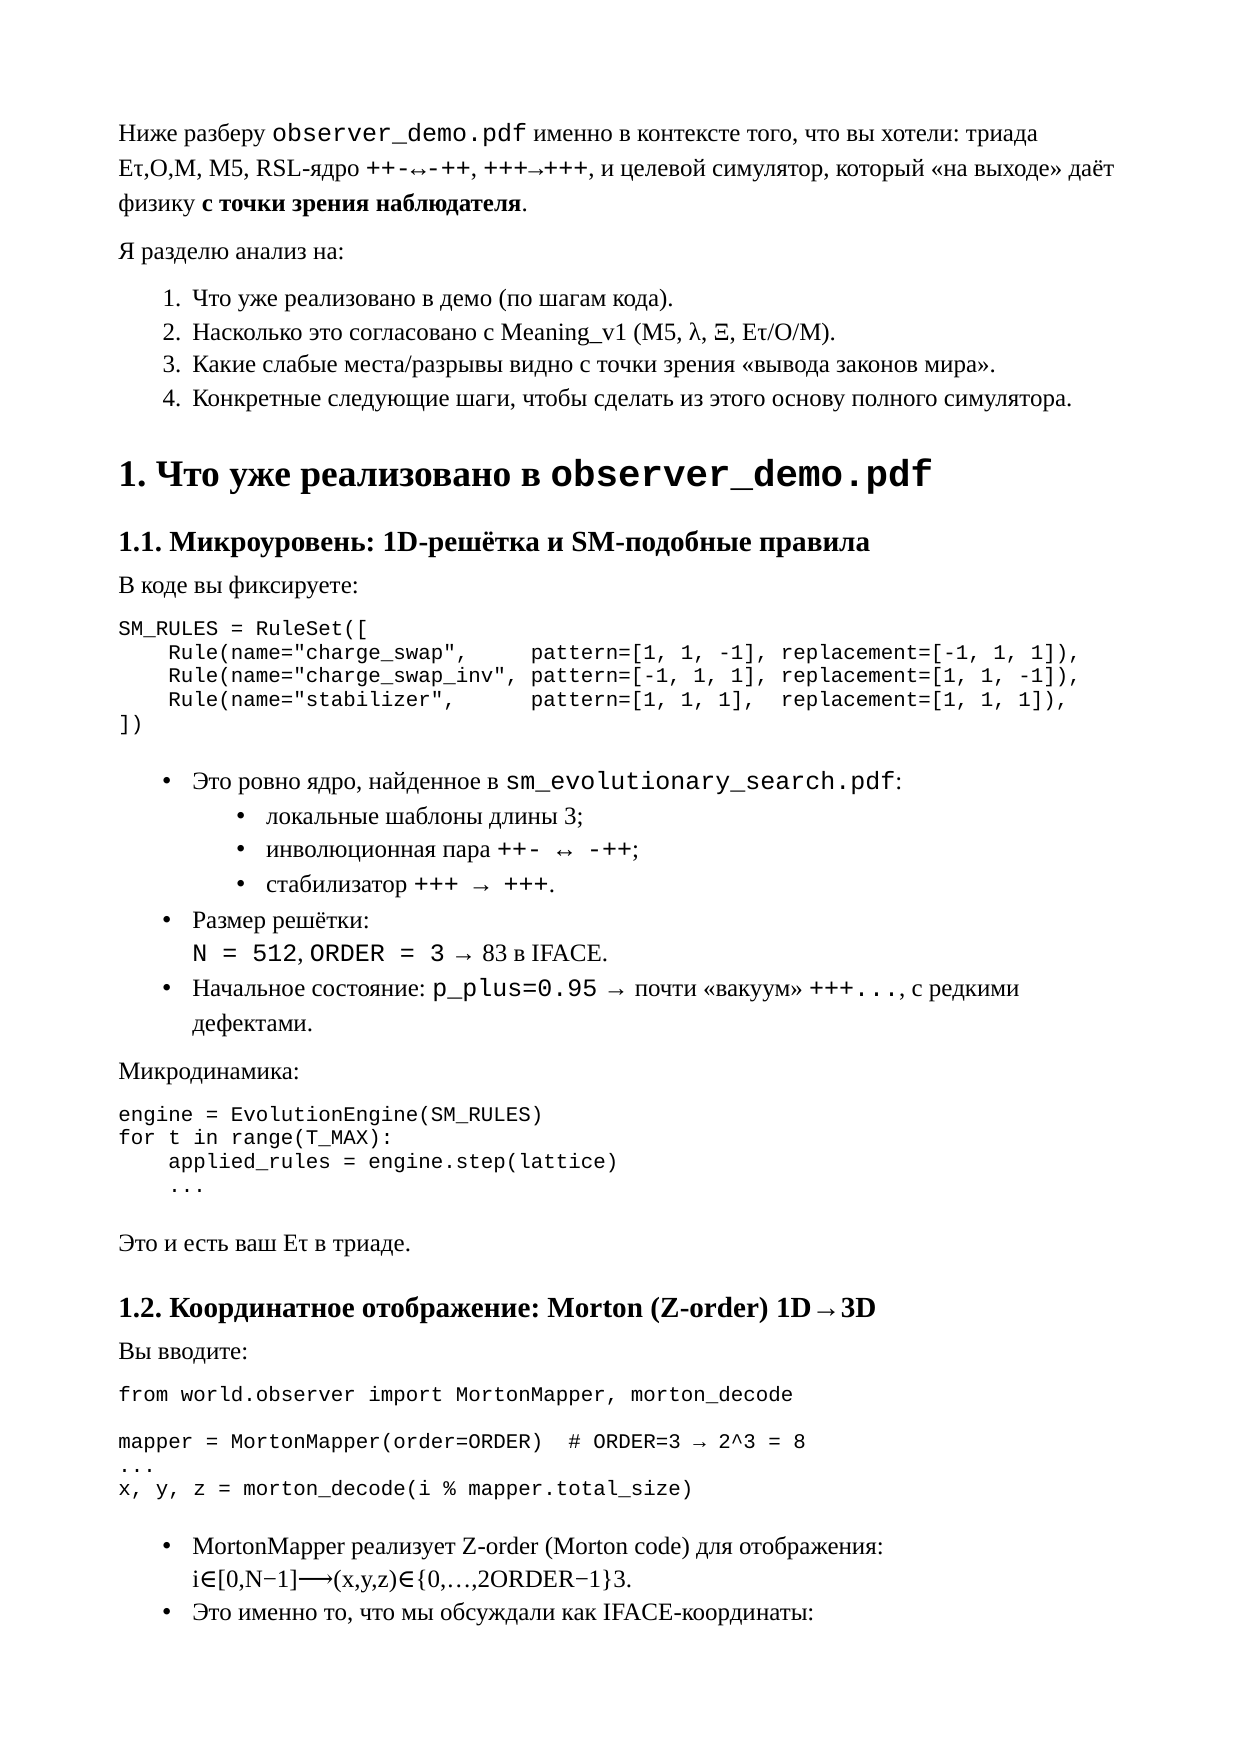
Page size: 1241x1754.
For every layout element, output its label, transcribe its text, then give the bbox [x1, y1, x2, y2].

list инволюционная пара ++- ↔ -++; [236, 834, 1122, 865]
subtitle 1.2. Координатное отображение: Morton (Z‑order) 1D→3D [118, 1290, 1122, 1323]
text SM_RULES = RuleSet([ [118, 618, 1122, 642]
list Размер решётки: N = 512, ORDER = 3 → 83 в IFACE. [162, 905, 1122, 969]
text for t in range(T_MAX): [118, 1127, 1122, 1151]
text ]) [118, 713, 1122, 736]
text Я разделю анализ на: [118, 236, 1122, 265]
text ... [118, 1454, 1122, 1478]
list Конкретные следующие шаги, чтобы сделать из этого основу полного симулятора. [162, 383, 1122, 411]
text ... [118, 1175, 1122, 1198]
text engine = EvolutionEngine(SM_RULES) [118, 1104, 1122, 1127]
text Микродинамика: [118, 1056, 1122, 1085]
text applied_rules = engine.step(lattice) [118, 1151, 1122, 1175]
list Насколько это согласовано с Meaning_v1 (M5, λ, Ξ, Eτ/O/M). [162, 317, 1122, 345]
text Rule(name="stabilizer", pattern=[1, 1, 1], replacement=[1, 1, 1]), [118, 689, 1122, 713]
text mapper = MortonMapper(order=ORDER) # ORDER=3 → 2^3 = 8 [118, 1431, 1122, 1454]
list Начальное состояние: p_plus=0.95 → почти «вакуум» +++..., с редкими дефектами. [162, 973, 1122, 1037]
text В коде вы фиксируете: [118, 570, 1122, 599]
text Ниже разберу observer_demo.pdf именно в контексте того, что вы хотели: триада Eτ,O,M, M5, RSL‑ядро ++-↔-++, +++→+++, и целевой симулятор, который «на выходе» даёт физику с точки зрения наблюдателя. [118, 118, 1122, 217]
list Какие слабые места/разрывы видно с точки зрения «вывода законов мира». [162, 349, 1122, 378]
text Rule(name="charge_swap_inv", pattern=[-1, 1, 1], replacement=[1, 1, -1]), [118, 665, 1122, 689]
text from world.observer import MortonMapper, morton_decode [118, 1384, 1122, 1407]
list локальные шаблоны длины 3; [236, 801, 1122, 830]
text Rule(name="charge_swap", pattern=[1, 1, -1], replacement=[-1, 1, 1]), [118, 642, 1122, 665]
list Это именно то, что мы обсуждали как IFACE‑координаты: [162, 1597, 1122, 1626]
subtitle 1. Что уже реализовано в observer_demo.pdf [118, 451, 1122, 497]
text Вы вводите: [118, 1336, 1122, 1365]
list Что уже реализовано в демо (по шагам кода). [162, 283, 1122, 312]
subtitle 1.1. Микроуровень: 1D‑решётка и SM‑подобные правила [118, 524, 1122, 558]
list MortonMapper реализует Z‑order (Morton code) для отображения: i∈[0,N−1]⟶(x,y,z)∈{0,…,2ORDER−1}3. [162, 1531, 1122, 1593]
list Это ровно ядро, найденное в sm_evolutionary_search.pdf: [162, 766, 1122, 797]
text Это и есть ваш Eτ в триаде. [118, 1228, 1122, 1257]
list стабилизатор +++ → +++. [236, 869, 1122, 900]
text x, y, z = morton_decode(i % mapper.total_size) [118, 1478, 1122, 1502]
